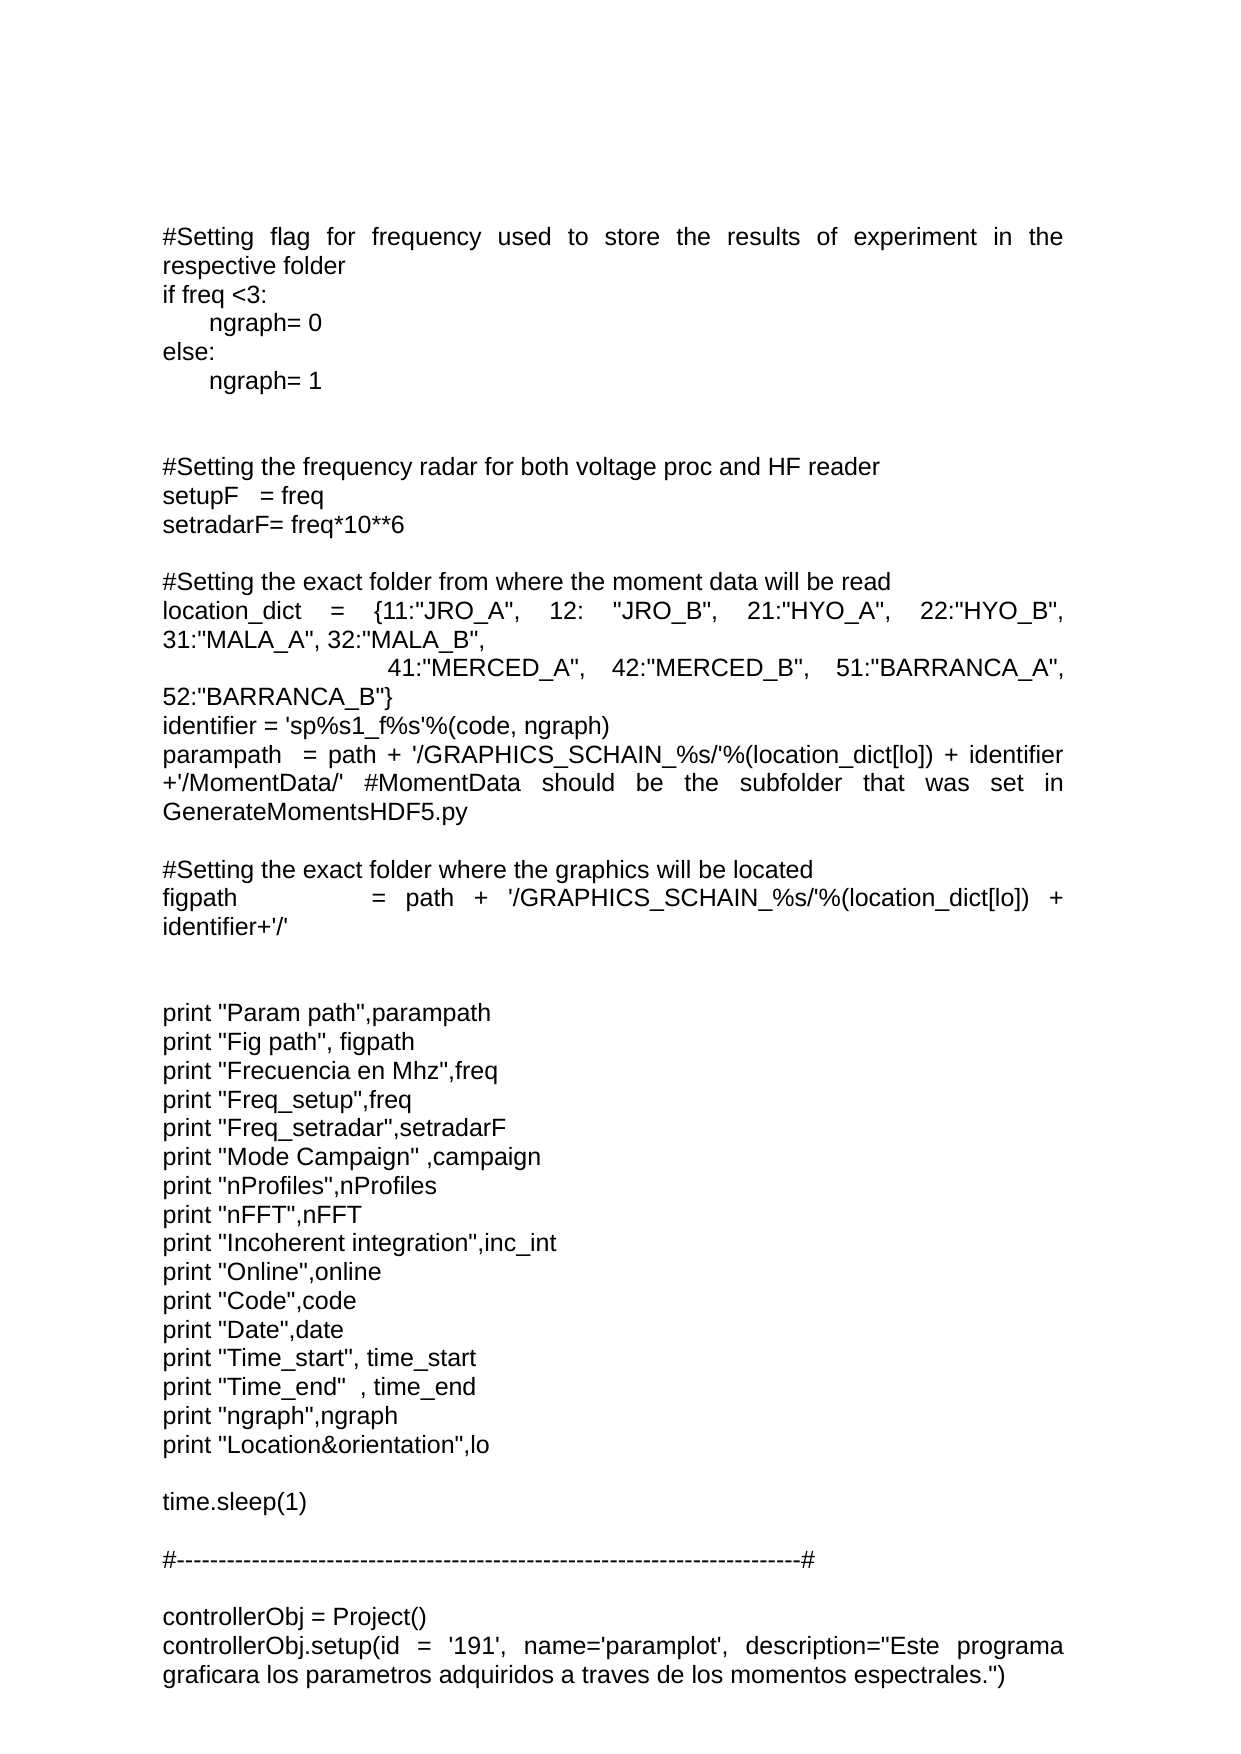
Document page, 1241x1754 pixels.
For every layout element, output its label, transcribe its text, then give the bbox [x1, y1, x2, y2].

text print "Online",online [162, 1257, 1065, 1286]
text print "nProfiles",nProfiles [162, 1171, 1065, 1199]
text location_dict = {11:"JRO_A", 12: "JRO_B", 21:"HYO_A", 22:"HYO_B", 31:"MALA_A", 32:"MALA_B", [162, 596, 1065, 653]
text print "nFFT",nFFT [162, 1199, 1065, 1228]
text print "Incoherent integration",inc_int [162, 1228, 1065, 1257]
text #Setting the exact folder where the graphics will be located [162, 854, 1065, 883]
text time.sleep(1) [162, 1487, 1065, 1516]
text 41:"MERCED_A", 42:"MERCED_B", 51:"BARRANCA_A", 52:"BARRANCA_B"} [162, 653, 1065, 711]
text setradarF= freq*10**6 [162, 509, 1065, 538]
text ngraph= 0 [162, 308, 1065, 337]
text else: [162, 337, 1065, 366]
text if freq <3: [162, 279, 1065, 308]
text print "Fig path", figpath [162, 1027, 1065, 1056]
text controllerObj.setup(id = '191', name='paramplot', description="Este programa graficara los parametros adquiridos a traves de los momentos espectrales.") [162, 1631, 1065, 1688]
text identifier = 'sp%s1_f%s'%(code, ngraph) [162, 711, 1065, 739]
text print "Freq_setradar",setradarF [162, 1113, 1065, 1142]
text print "ngraph",ngraph [162, 1401, 1065, 1429]
text print "Code",code [162, 1286, 1065, 1314]
text ngraph= 1 [162, 366, 1065, 394]
text #Setting the frequency radar for both voltage proc and HF reader [162, 452, 1065, 481]
text #Setting the exact folder from where the moment data will be read [162, 567, 1065, 596]
text print "Frecuencia en Mhz",freq [162, 1056, 1065, 1084]
text print "Location&orientation",lo [162, 1429, 1065, 1458]
text controllerObj = Project() [162, 1602, 1065, 1631]
text figpath = path + '/GRAPHICS_SCHAIN_%s/'%(location_dict[lo]) + identifier+'/' [162, 883, 1065, 941]
text print "Time_start", time_start [162, 1343, 1065, 1372]
text print "Freq_setup",freq [162, 1084, 1065, 1113]
text print "Param path",parampath [162, 998, 1065, 1027]
text print "Mode Campaign" ,campaign [162, 1142, 1065, 1171]
text print "Date",date [162, 1314, 1065, 1343]
text parampath = path + '/GRAPHICS_SCHAIN_%s/'%(location_dict[lo]) + identifier +'/MomentData/' #MomentData should be the subfolder that was set in GenerateMomentsHDF5.py [162, 739, 1065, 826]
text #Setting flag for frequency used to store the results of experiment in the respective folder [162, 222, 1065, 279]
text setupF = freq [162, 481, 1065, 509]
text #---------------------------------------------------------------------------# [162, 1544, 1065, 1573]
text print "Time_end" , time_end [162, 1372, 1065, 1401]
